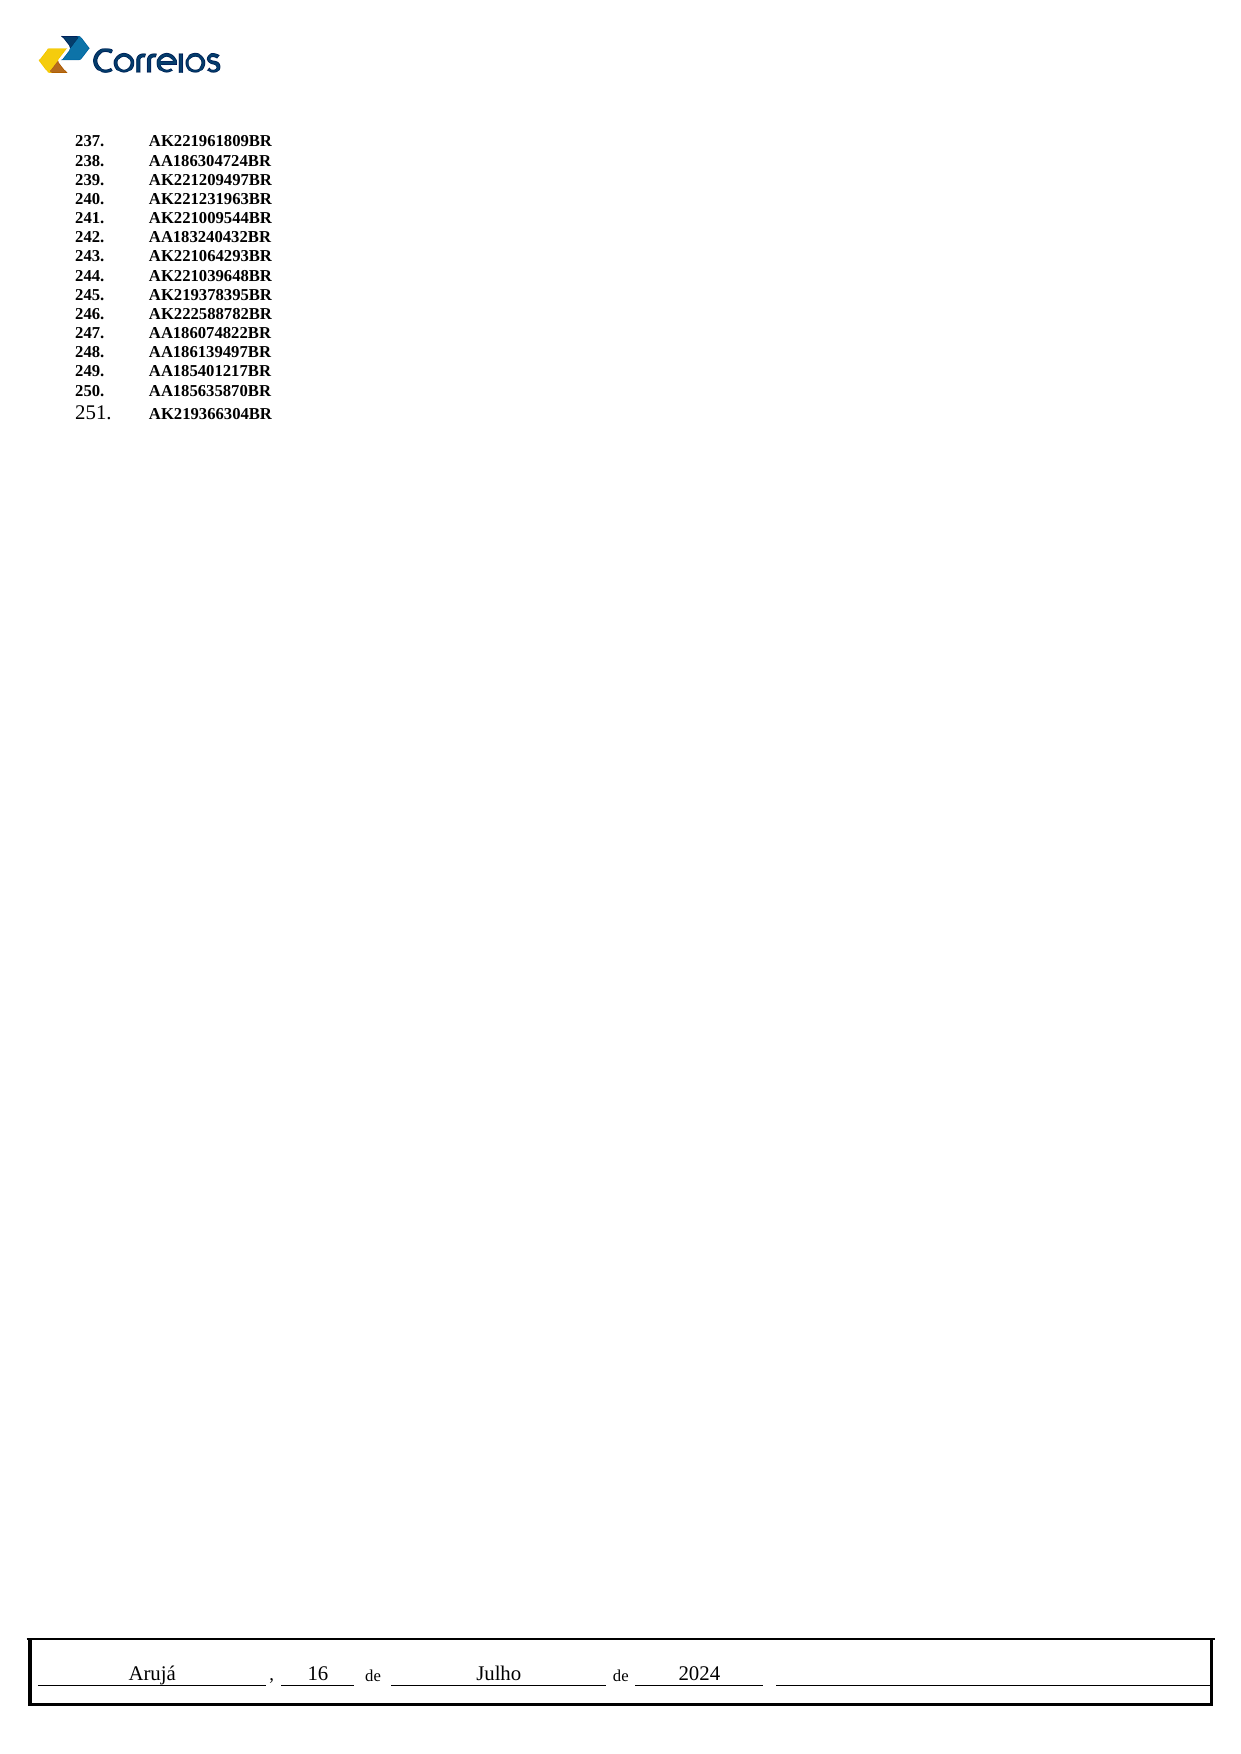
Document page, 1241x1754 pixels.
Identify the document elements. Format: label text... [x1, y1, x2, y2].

list AA186304724BR [75, 150, 329, 169]
list AA185635870BR [75, 380, 329, 399]
list AK221961809BR [75, 131, 329, 150]
list AA186139497BR [75, 342, 329, 361]
list AK221064293BR [75, 246, 329, 265]
list AA183240432BR [75, 227, 329, 246]
list AK221009544BR [75, 208, 329, 227]
list AK219366304BR [75, 399, 329, 424]
list AA185401217BR [75, 361, 329, 380]
list AA186074822BR [75, 323, 329, 342]
list AK222588782BR [75, 304, 329, 323]
list AK221231963BR [75, 189, 329, 208]
list AK221209497BR [75, 169, 329, 189]
list AK219378395BR [75, 284, 329, 304]
list AK221039648BR [75, 265, 329, 284]
